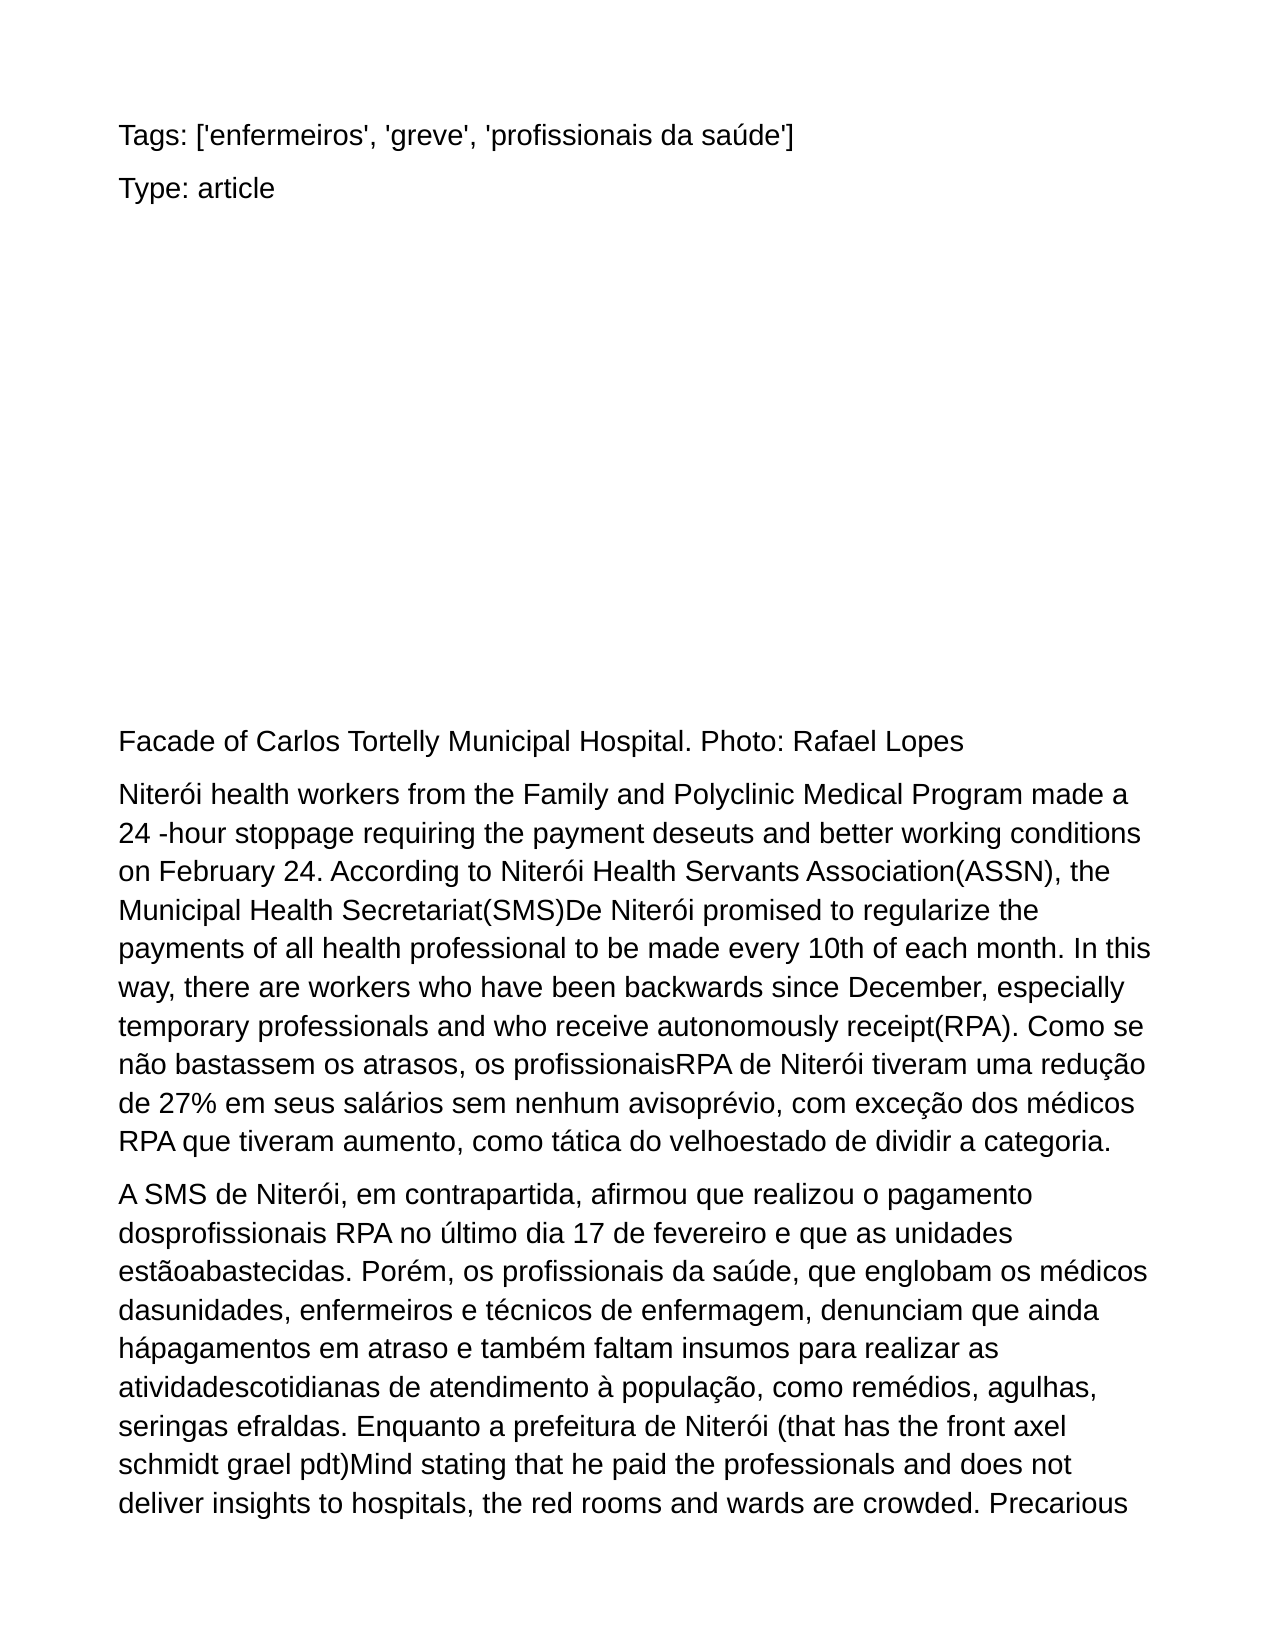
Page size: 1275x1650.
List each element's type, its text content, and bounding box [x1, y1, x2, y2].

text Type: article [118, 171, 1157, 205]
text Facade of Carlos Tortelly Municipal Hospital. Photo: Rafael Lopes [118, 224, 1157, 758]
text A SMS de Niterói, em contrapartida, afirmou que realizou o pagamento dosprofissionais RPA no último dia 17 de fevereiro e que as unidades estãoabastecidas. Porém, os profissionais da saúde, que englobam os médicos dasunidades, enfermeiros e técnicos de enfermagem, denunciam que ainda hápagamentos em atraso e também faltam insumos para realizar as atividadescotidianas de atendimento à população, como remédios, agulhas, seringas efraldas. Enquanto a prefeitura de Niterói (that has the front axel schmidt grael pdt)Mind stating that he paid the professionals and does not deliver insights to hospitals, the red rooms and wards are crowded. Precarious [118, 1177, 1157, 1519]
text Niterói health workers from the Family and Polyclinic Medical Program made a 24 -hour stoppage requiring the payment deseuts and better working conditions on February 24. According to Niterói Health Servants Association(ASSN), the Municipal Health Secretariat(SMS)De Niterói promised to regularize the payments of all health professional to be made every 10th of each month. In this way, there are workers who have been backwards since December, especially temporary professionals and who receive autonomously receipt(RPA). Como se não bastassem os atrasos, os profissionaisRPA de Niterói tiveram uma redução de 27% em seus salários sem nenhum avisoprévio, com exceção dos médicos RPA que tiveram aumento, como tática do velhoestado de dividir a categoria. [118, 777, 1157, 1158]
text Tags: ['enfermeiros', 'greve', 'profissionais da saúde'] [118, 118, 1157, 152]
